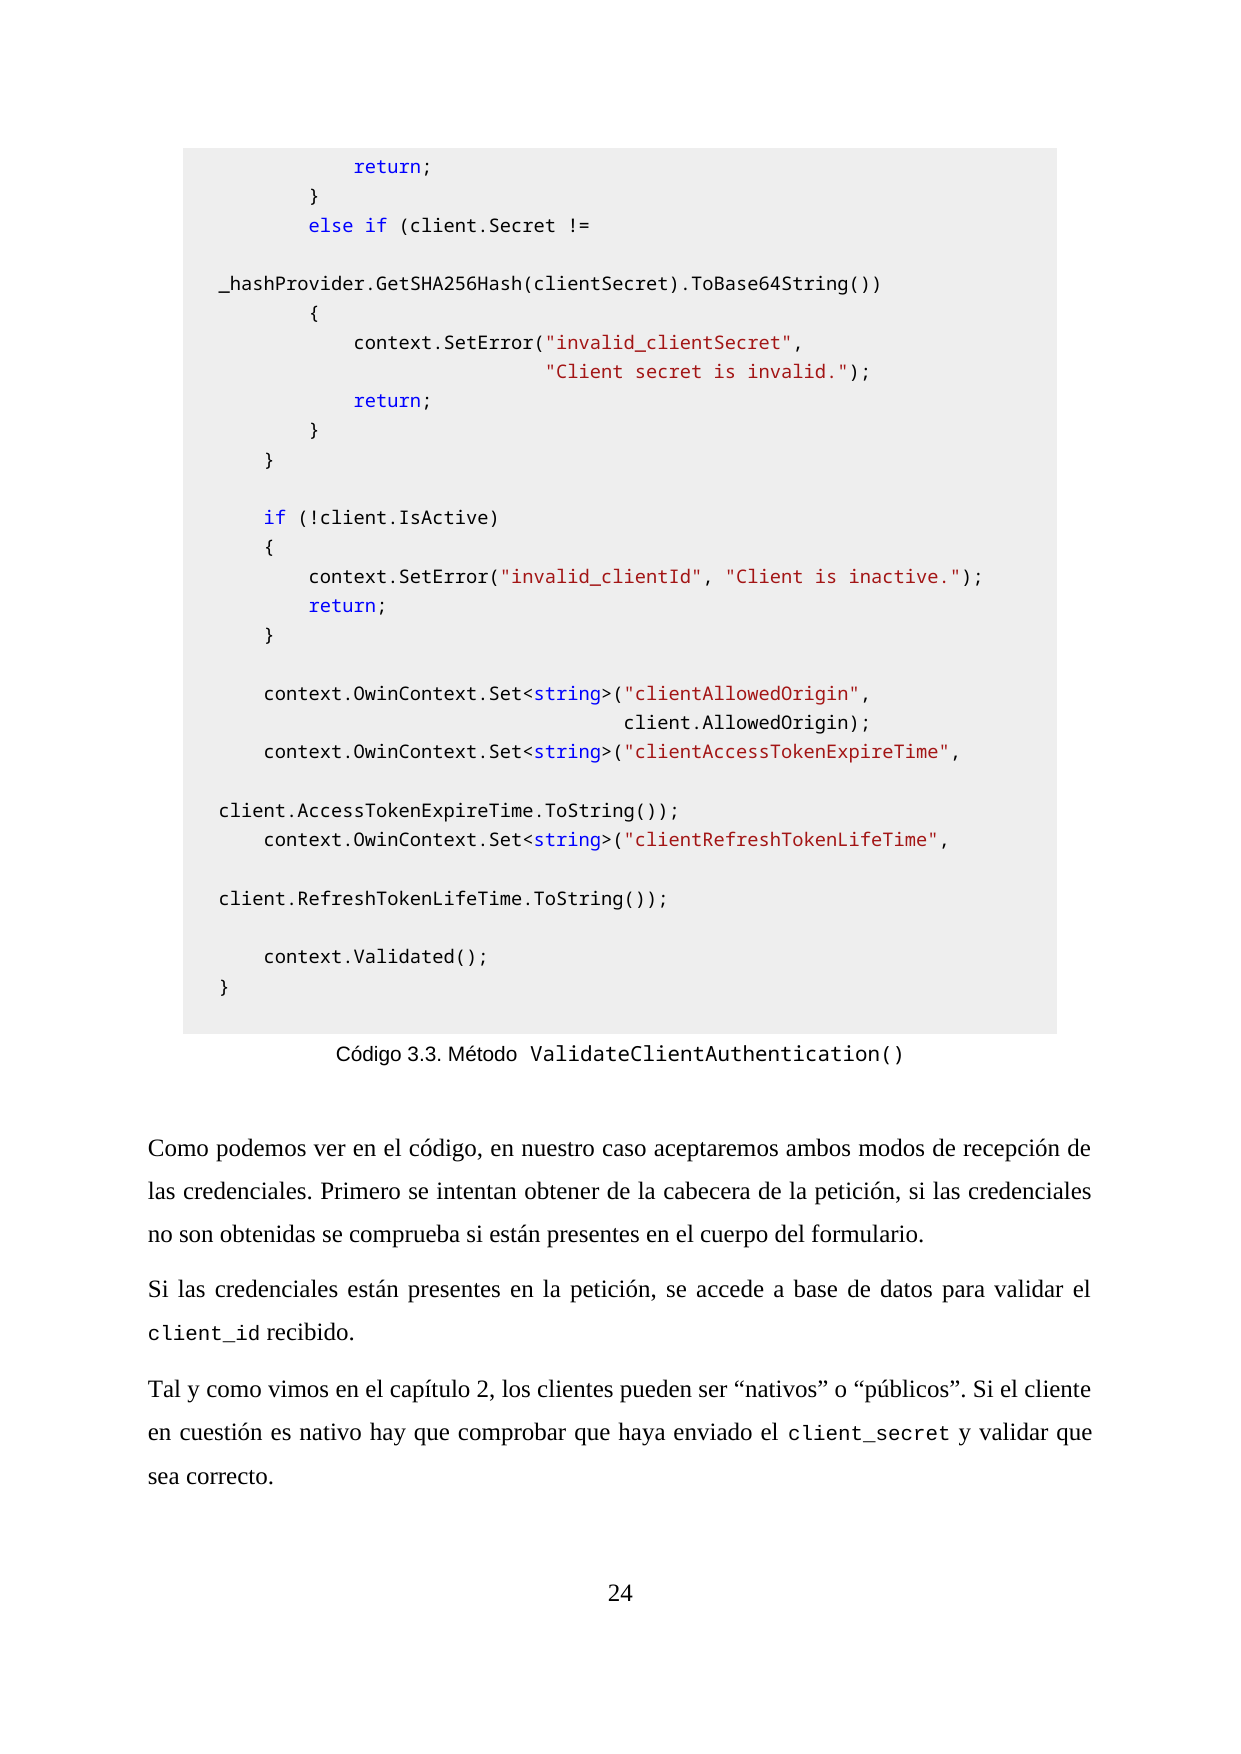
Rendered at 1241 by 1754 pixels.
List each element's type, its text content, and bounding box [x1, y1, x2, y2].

text Si las credenciales están presentes en la petición, se accede a base de datos para validar el client_id recibido. [148, 1274, 1093, 1347]
table_header return; } else if (client.Secret != _hashProvider.GetSHA256Hash(clientSecret).ToBase64String()) { context.SetError("invalid_clientSecret", "Client secret is invalid."); return; } } if (!client.IsActive) { context.SetError("invalid_clientId", "Client is inactive."); return; } context.OwinContext.Set<string>("clientAllowedOrigin", client.AllowedOrigin); context.OwinContext.Set<string>("clientAccessTokenExpireTime", client.AccessTokenExpireTime.ToString()); context.OwinContext.Set<string>("clientRefreshTokenLifeTime", client.RefreshTokenLifeTime.ToString()); context.Validated(); } [183, 148, 1057, 1034]
text Como podemos ver en el código, en nuestro caso aceptaremos ambos modos de recepción de las credenciales. Primero se intentan obtener de la cabecera de la petición, si las credenciales no son obtenidas se comprueba si están presentes en el cuerpo del formulario. [148, 1133, 1093, 1248]
text Tal y como vimos en el capítulo 2, los clientes pueden ser “nativos” o “públicos”. Si el cliente en cuestión es nativo hay que comprobar que haya enviado el client_secret y validar que sea correcto. [148, 1374, 1093, 1490]
table_cell Código 3.3. Método ValidateClientAuthentication() [183, 1034, 1057, 1073]
